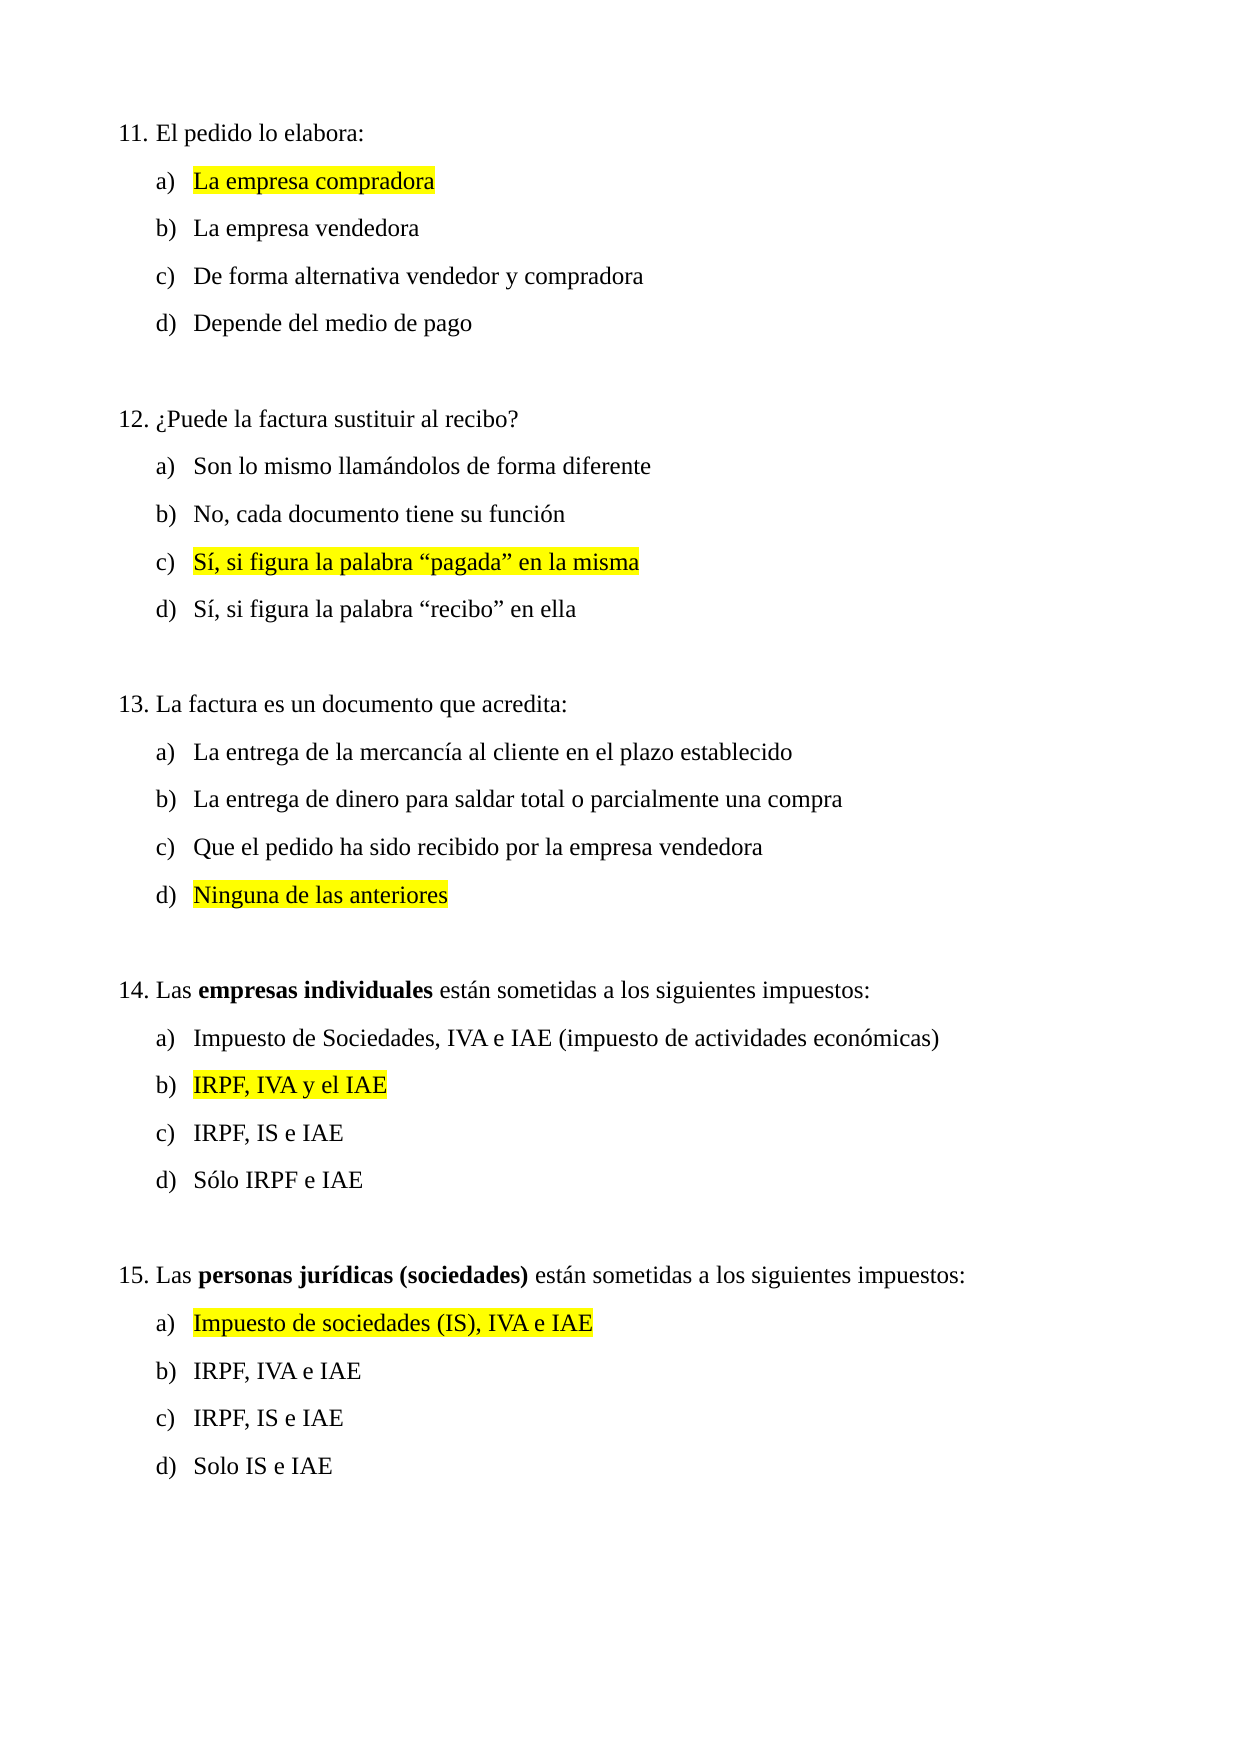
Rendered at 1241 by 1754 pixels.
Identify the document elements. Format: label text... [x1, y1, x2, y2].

list De forma alternativa vendedor y compradora [156, 261, 1122, 290]
list La entrega de la mercancía al cliente en el plazo establecido [156, 737, 1122, 766]
list IRPF, IVA y el IAE [156, 1070, 1122, 1099]
list La empresa compradora [156, 166, 1122, 194]
list IRPF, IS e IAE [156, 1403, 1122, 1432]
list IRPF, IS e IAE [156, 1118, 1122, 1147]
list ¿Puede la factura sustituir al recibo? [118, 404, 1122, 432]
list Depende del medio de pago [156, 308, 1122, 337]
list Sí, si figura la palabra “recibo” en ella [156, 594, 1122, 623]
list La factura es un documento que acredita: [118, 689, 1122, 718]
list Las personas jurídicas (sociedades) están sometidas a los siguientes impuestos: [118, 1261, 1122, 1289]
list Solo IS e IAE [156, 1451, 1122, 1480]
list Sí, si figura la palabra “pagada” en la misma [156, 547, 1122, 575]
list No, cada documento tiene su función [156, 499, 1122, 528]
list Las empresas individuales están sometidas a los siguientes impuestos: [118, 975, 1122, 1004]
list La empresa vendedora [156, 213, 1122, 242]
list Impuesto de sociedades (IS), IVA e IAE [156, 1308, 1122, 1337]
list Impuesto de Sociedades, IVA e IAE (impuesto de actividades económicas) [156, 1023, 1122, 1051]
list Ninguna de las anteriores [156, 880, 1122, 908]
list Son lo mismo llamándolos de forma diferente [156, 451, 1122, 480]
list Sólo IRPF e IAE [156, 1165, 1122, 1194]
list El pedido lo elabora: [118, 118, 1122, 147]
list Que el pedido ha sido recibido por la empresa vendedora [156, 832, 1122, 861]
list IRPF, IVA e IAE [156, 1356, 1122, 1384]
list La entrega de dinero para saldar total o parcialmente una compra [156, 784, 1122, 813]
